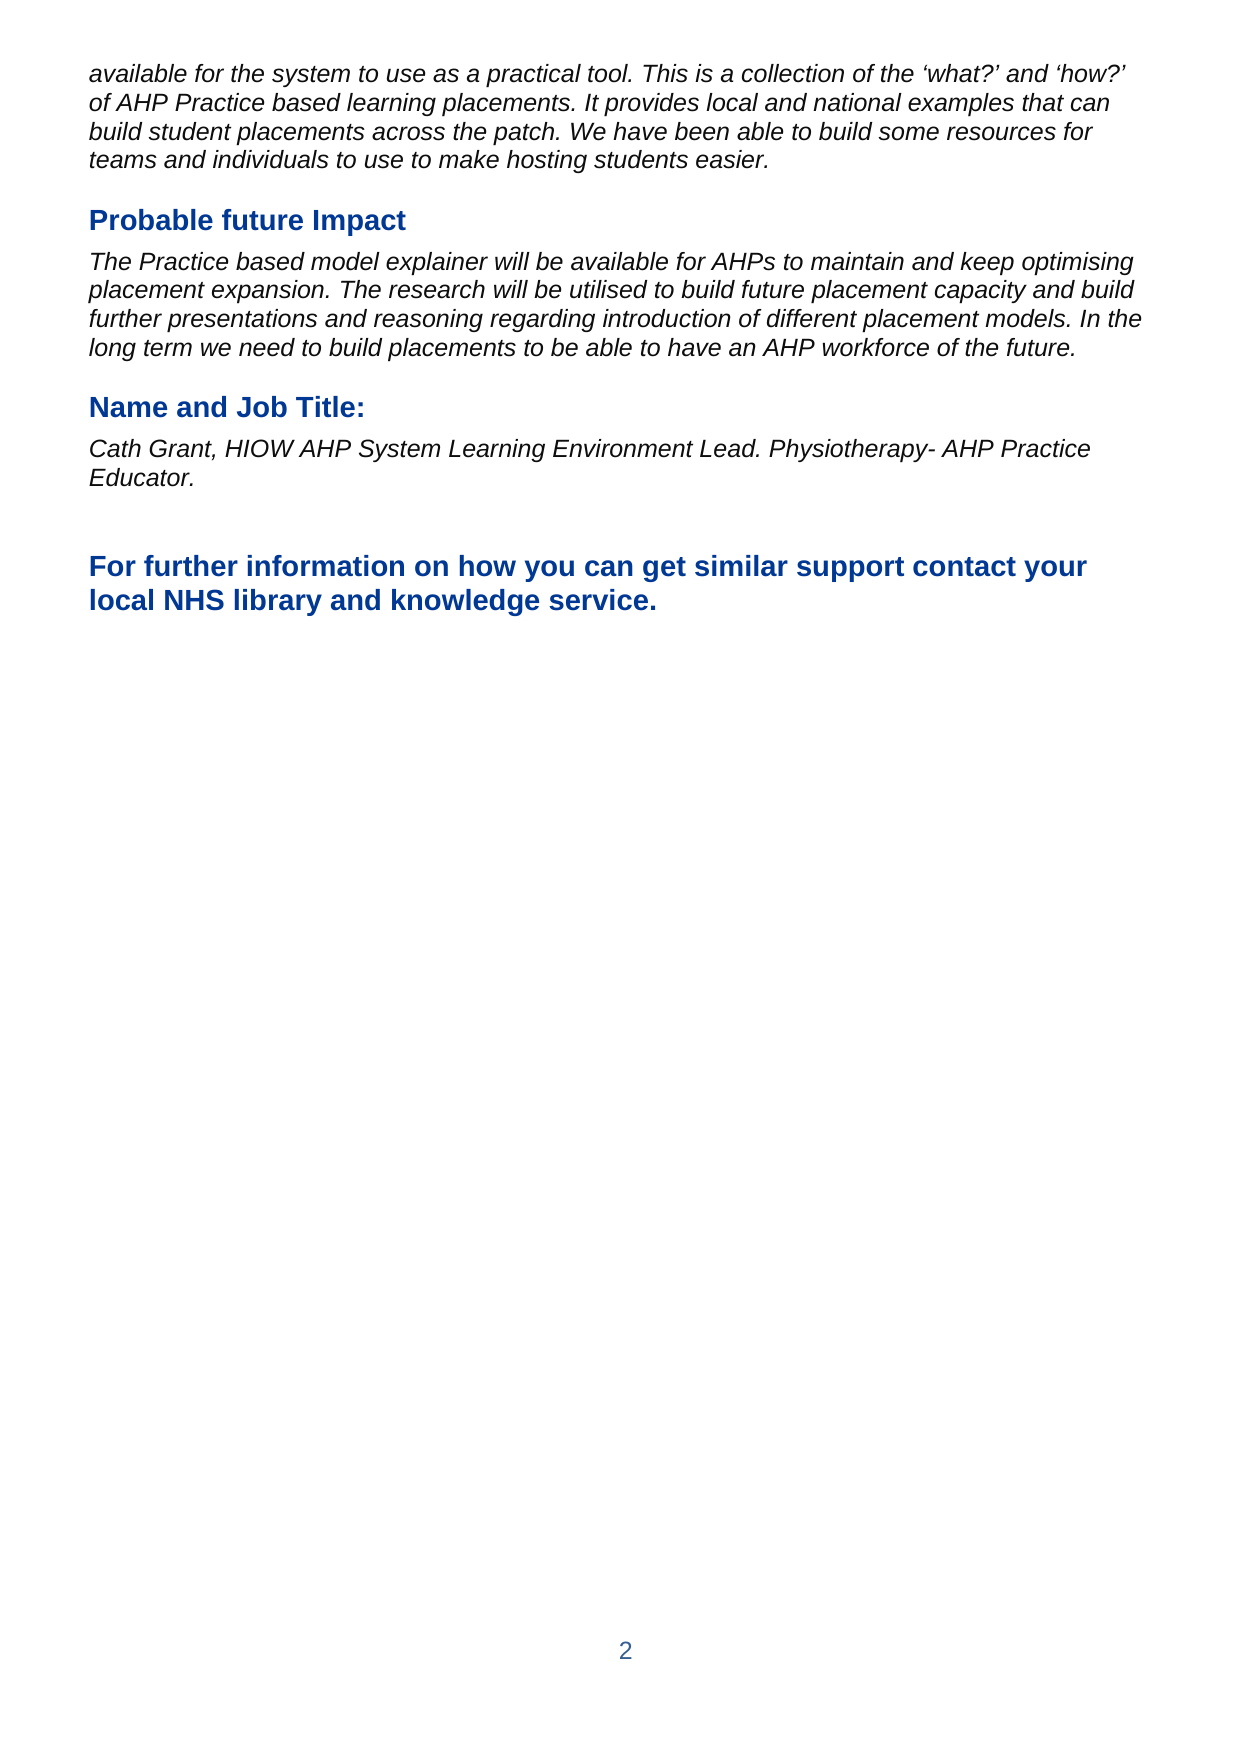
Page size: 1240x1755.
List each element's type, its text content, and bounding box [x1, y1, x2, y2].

subtitle Name and Job Title: [89, 391, 1151, 424]
text The Practice based model explainer will be available for AHPs to maintain and keep optimising placement expansion. The research will be utilised to build future placement capacity and build further presentations and reasoning regarding introduction of different placement models. In the long term we need to build placements to be able to have an AHP workforce of the future. [89, 247, 1151, 362]
text Cath Grant, HIOW AHP System Learning Environment Lead. Physiotherapy- AHP Practice Educator. [89, 434, 1151, 492]
text available for the system to use as a practical tool. This is a collection of the ‘what?’ and ‘how?’ of AHP Practice based learning placements. It provides local and national examples that can build student placements across the patch. We have been able to build some resources for teams and individuals to use to make hosting students easier. [89, 59, 1151, 174]
subtitle For further information on how you can get similar support contact your local NHS library and knowledge service. [89, 549, 1151, 617]
subtitle Probable future Impact [89, 203, 1151, 236]
